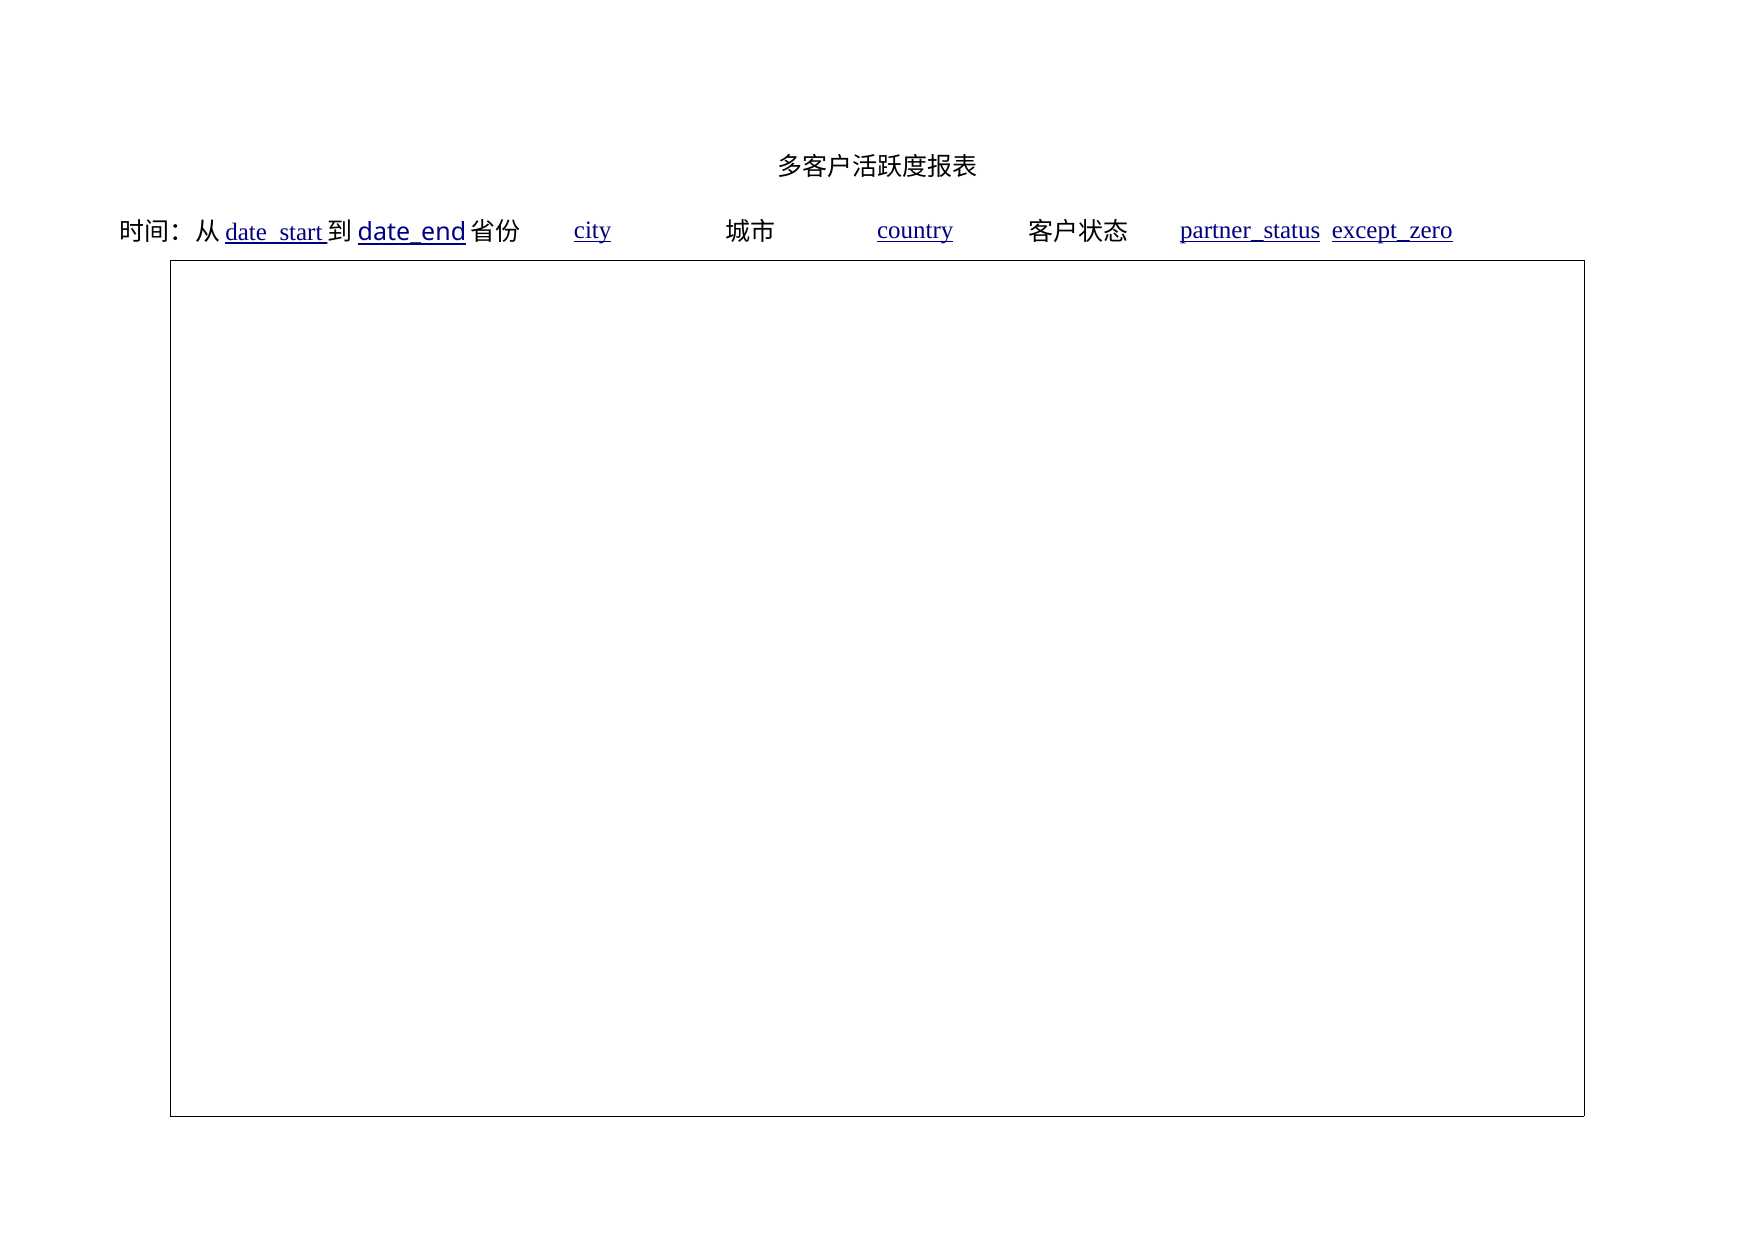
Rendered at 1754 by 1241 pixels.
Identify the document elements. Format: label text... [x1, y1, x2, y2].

table_header 客户状态 [1029, 212, 1180, 248]
table_header city [574, 212, 725, 248]
table_header 城市 [725, 212, 877, 248]
table_header except_zero [1332, 212, 1483, 248]
table_header 省份 [471, 212, 574, 248]
table_header country [877, 212, 1028, 248]
table_header 时间： [119, 212, 195, 248]
text 多客户活跃度报表 [118, 147, 1636, 183]
table_header partner_status [1180, 212, 1332, 248]
table_header [1483, 212, 1635, 248]
table_header 从date_start到date_end [195, 212, 471, 248]
